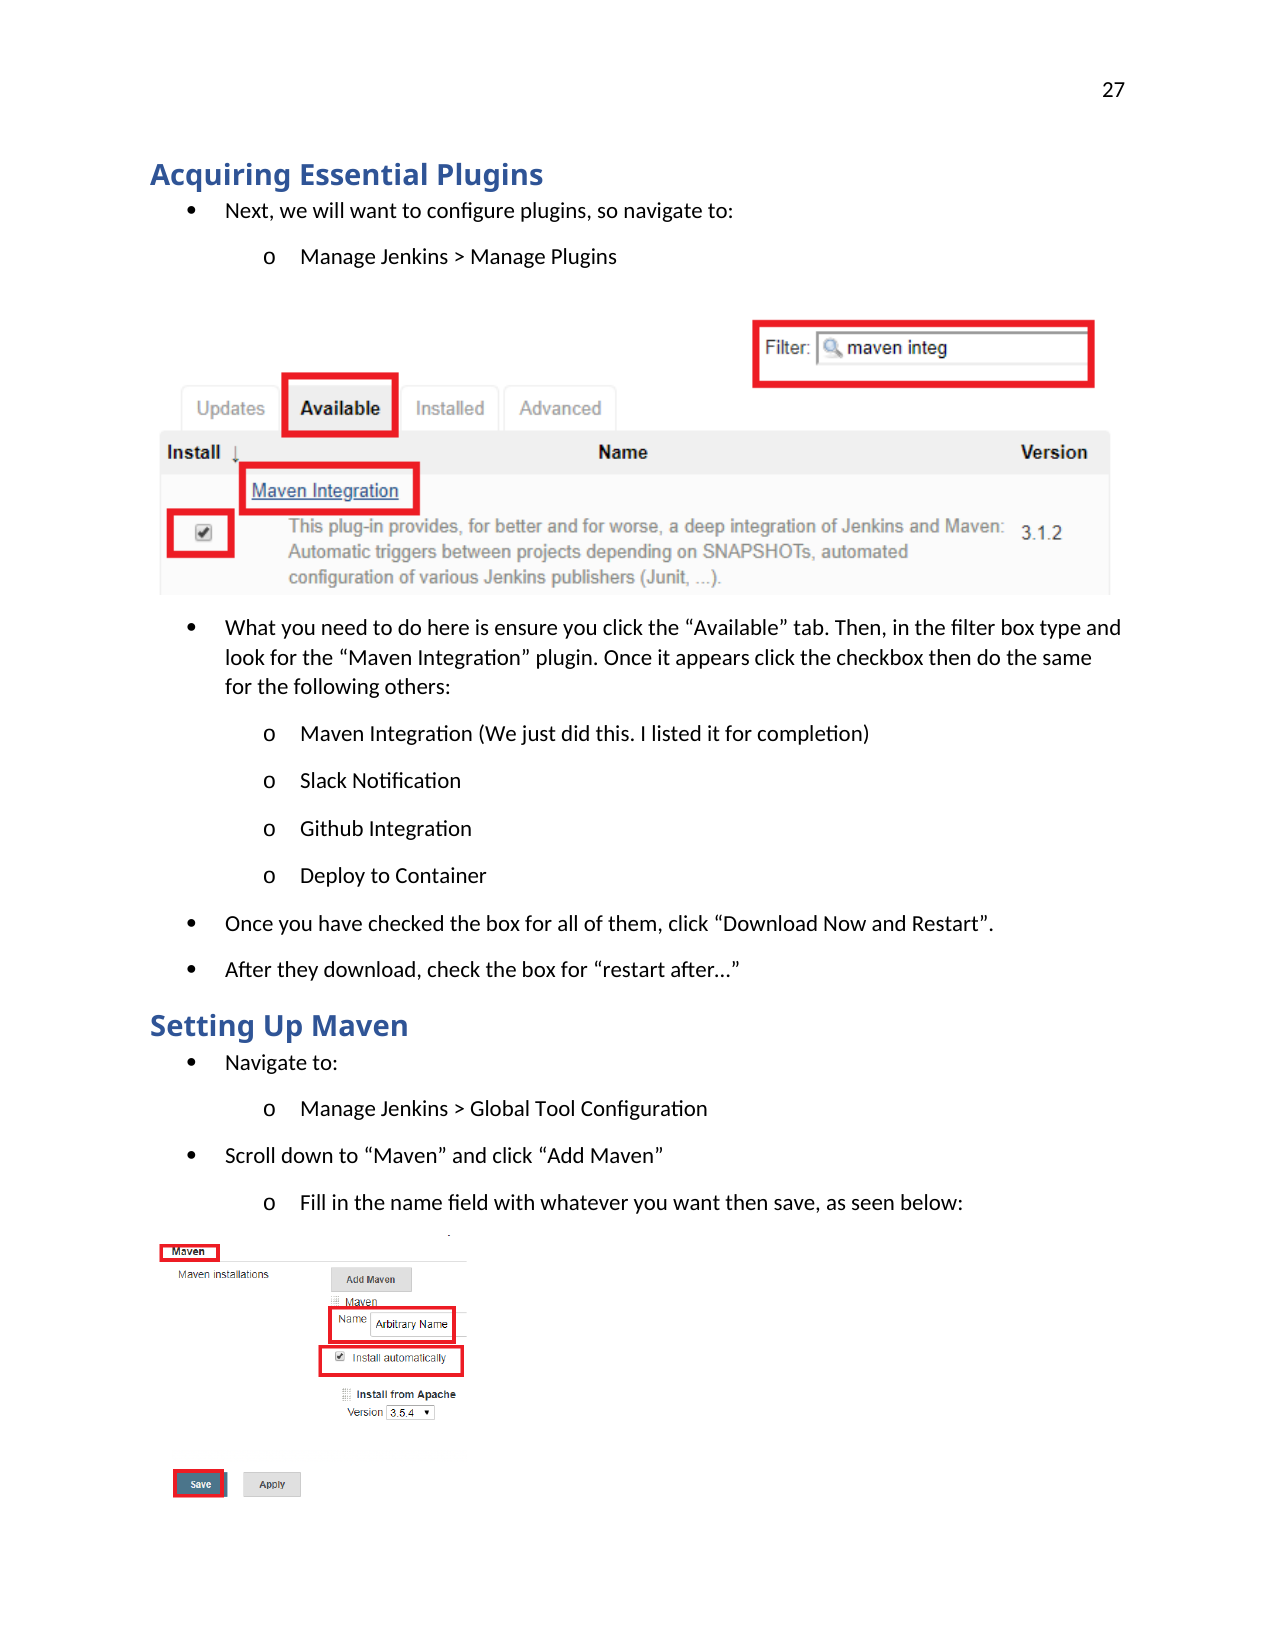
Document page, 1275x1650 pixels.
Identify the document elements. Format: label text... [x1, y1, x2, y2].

list What you need to do here is ensure you click the “Available” tab. Then, in the filter box type and look for the “Maven Integration” plugin. Once it appears click the checkbox then do the same for the following others: [187, 613, 1125, 700]
list Github Integration [262, 814, 1125, 843]
list Maven Integration (We just did this. I listed it for completion) [262, 719, 1125, 748]
list After they download, check the box for “restart after…” [187, 955, 1125, 983]
list Manage Jenkins > Global Tool Configuration [262, 1094, 1125, 1123]
subtitle Setting Up Maven [150, 1006, 1125, 1045]
list Deploy to Container [262, 861, 1125, 890]
subtitle Acquiring Essential Plugins [150, 154, 1125, 194]
list Next, we will want to configure plugins, so navigate to: [187, 196, 1125, 224]
list Navigate to: [187, 1048, 1125, 1076]
list Scroll down to “Maven” and click “Add Maven” [187, 1141, 1125, 1169]
list Once you have checked the box for all of them, click “Download Now and Restart”. [187, 909, 1125, 937]
list Manage Jenkins > Manage Plugins [262, 242, 1125, 272]
list Slack Notification [262, 766, 1125, 795]
list Fill in the name field with whatever you want then save, as seen below: [262, 1188, 1125, 1217]
